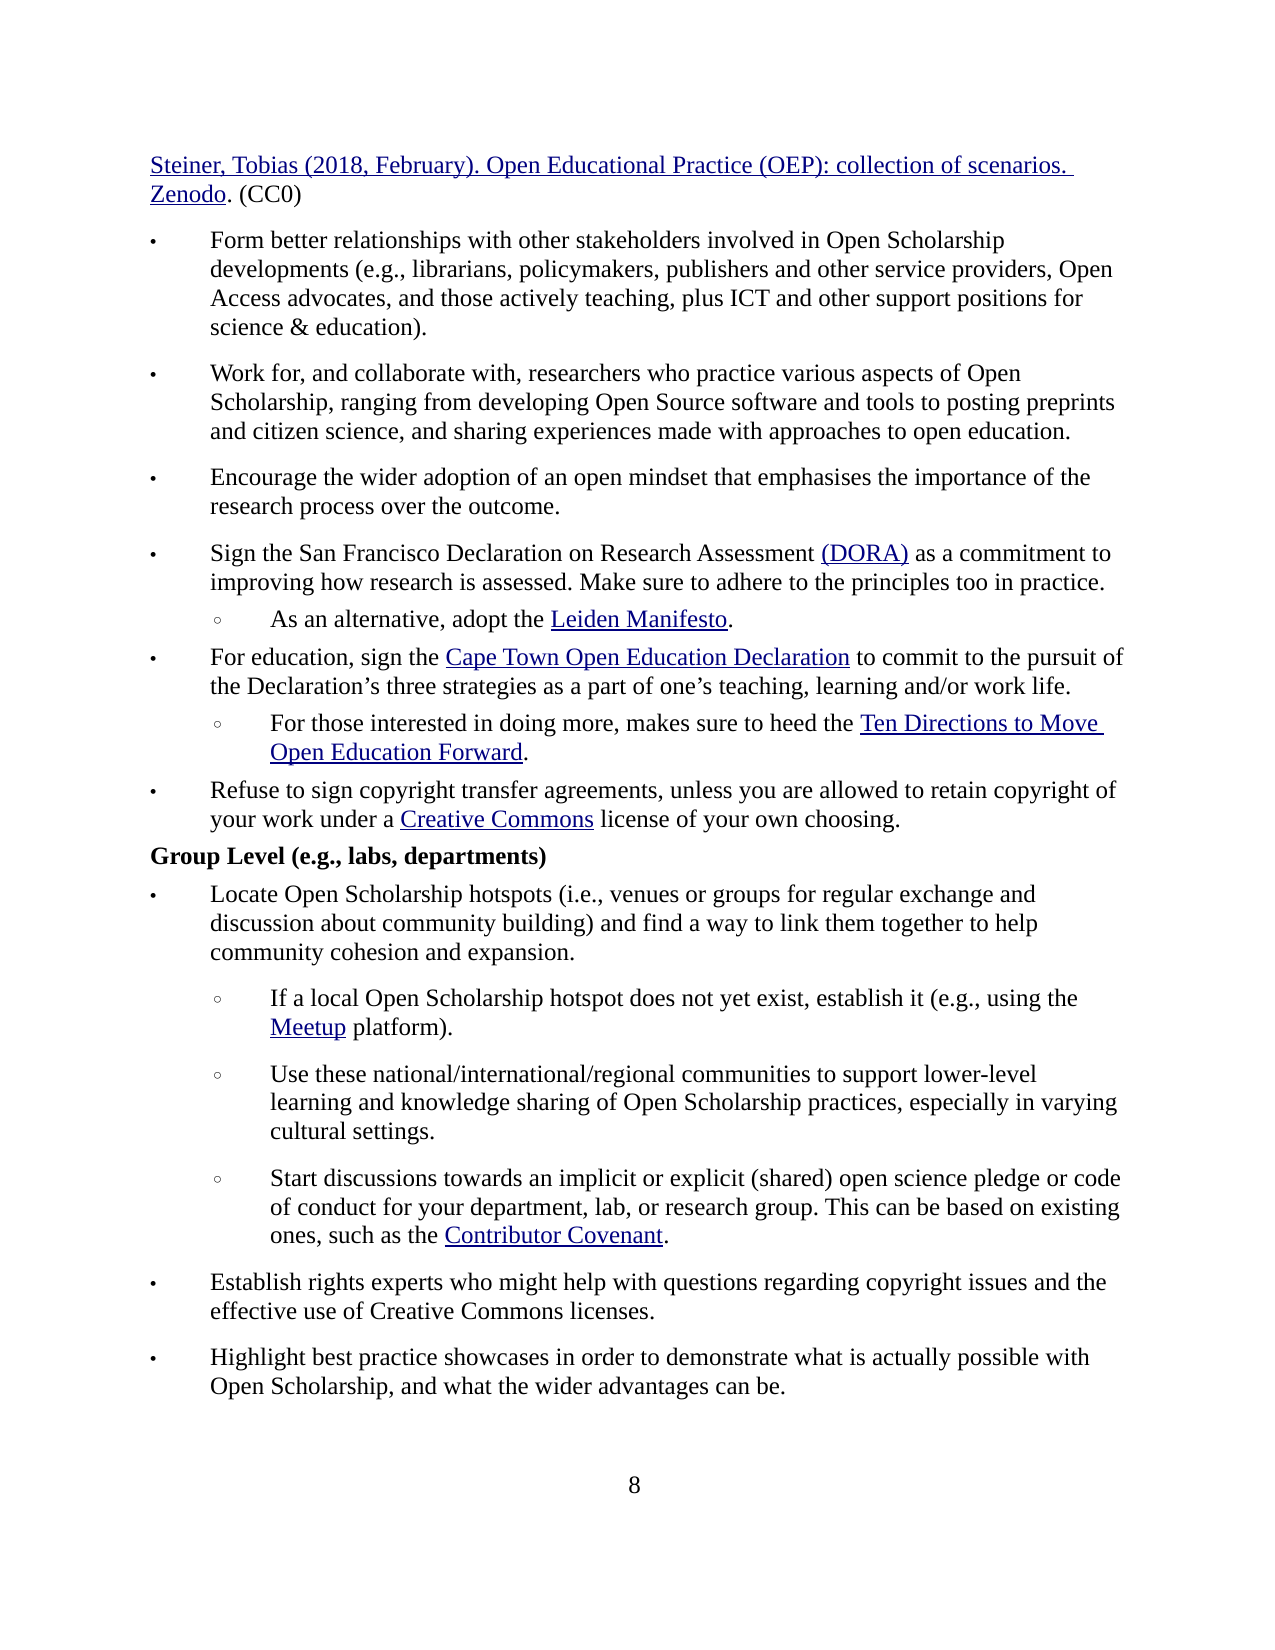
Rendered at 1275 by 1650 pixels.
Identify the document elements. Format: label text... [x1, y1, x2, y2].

list Sign the San Francisco Declaration on Research Assessment (DORA) as a commitment to improving how research is assessed. Make sure to adhere to the principles too in practice. [150, 538, 1125, 595]
list Highlight best practice showcases in order to demonstrate what is actually possible with Open Scholarship, and what the wider advantages can be. [150, 1342, 1125, 1400]
list Use these national/international/regional communities to support lower-level learning and knowledge sharing of Open Scholarship practices, especially in varying cultural settings. [210, 1059, 1125, 1145]
list For education, sign the Cape Town Open Education Declaration to commit to the pursuit of the Declaration’s three strategies as a part of one’s teaching, learning and/or work life. [150, 642, 1125, 699]
list Establish rights experts who might help with questions regarding copyright issues and the effective use of Creative Commons licenses. [150, 1267, 1125, 1324]
list For those interested in doing more, makes sure to heed the Ten Directions to Move Open Education Forward. [210, 708, 1125, 766]
list If a local Open Scholarship hotspot does not yet exist, establish it (e.g., using the Meetup platform). [210, 983, 1125, 1041]
list As an alternative, adopt the Leiden Manifesto. [210, 604, 1125, 633]
text Group Level (e.g., labs, departments) [150, 841, 1125, 870]
list Work for, and collaborate with, researchers who practice various aspects of Open Scholarship, ranging from developing Open Source software and tools to posting preprints and citizen science, and sharing experiences made with approaches to open education. [150, 358, 1125, 444]
list Encourage the wider adoption of an open mindset that emphasises the importance of the research process over the outcome. [150, 462, 1125, 520]
list Form better relationships with other stakeholders involved in Open Scholarship developments (e.g., librarians, policymakers, publishers and other service providers, Open Access advocates, and those actively teaching, plus ICT and other support positions for science & education). [150, 225, 1125, 340]
list Start discussions towards an implicit or explicit (shared) open science pledge or code of conduct for your department, lab, or research group. This can be based on existing ones, such as the Contributor Covenant. [210, 1163, 1125, 1249]
text Steiner, Tobias (2018, February). Open Educational Practice (OEP): collection of scenarios. Zenodo. (CC0) [150, 150, 1125, 207]
list Refuse to sign copyright transfer agreements, unless you are allowed to retain copyright of your work under a Creative Commons license of your own choosing. [150, 775, 1125, 832]
list Locate Open Scholarship hotspots (i.e., venues or groups for regular exchange and discussion about community building) and find a way to link them together to help community cohesion and expansion. [150, 879, 1125, 965]
